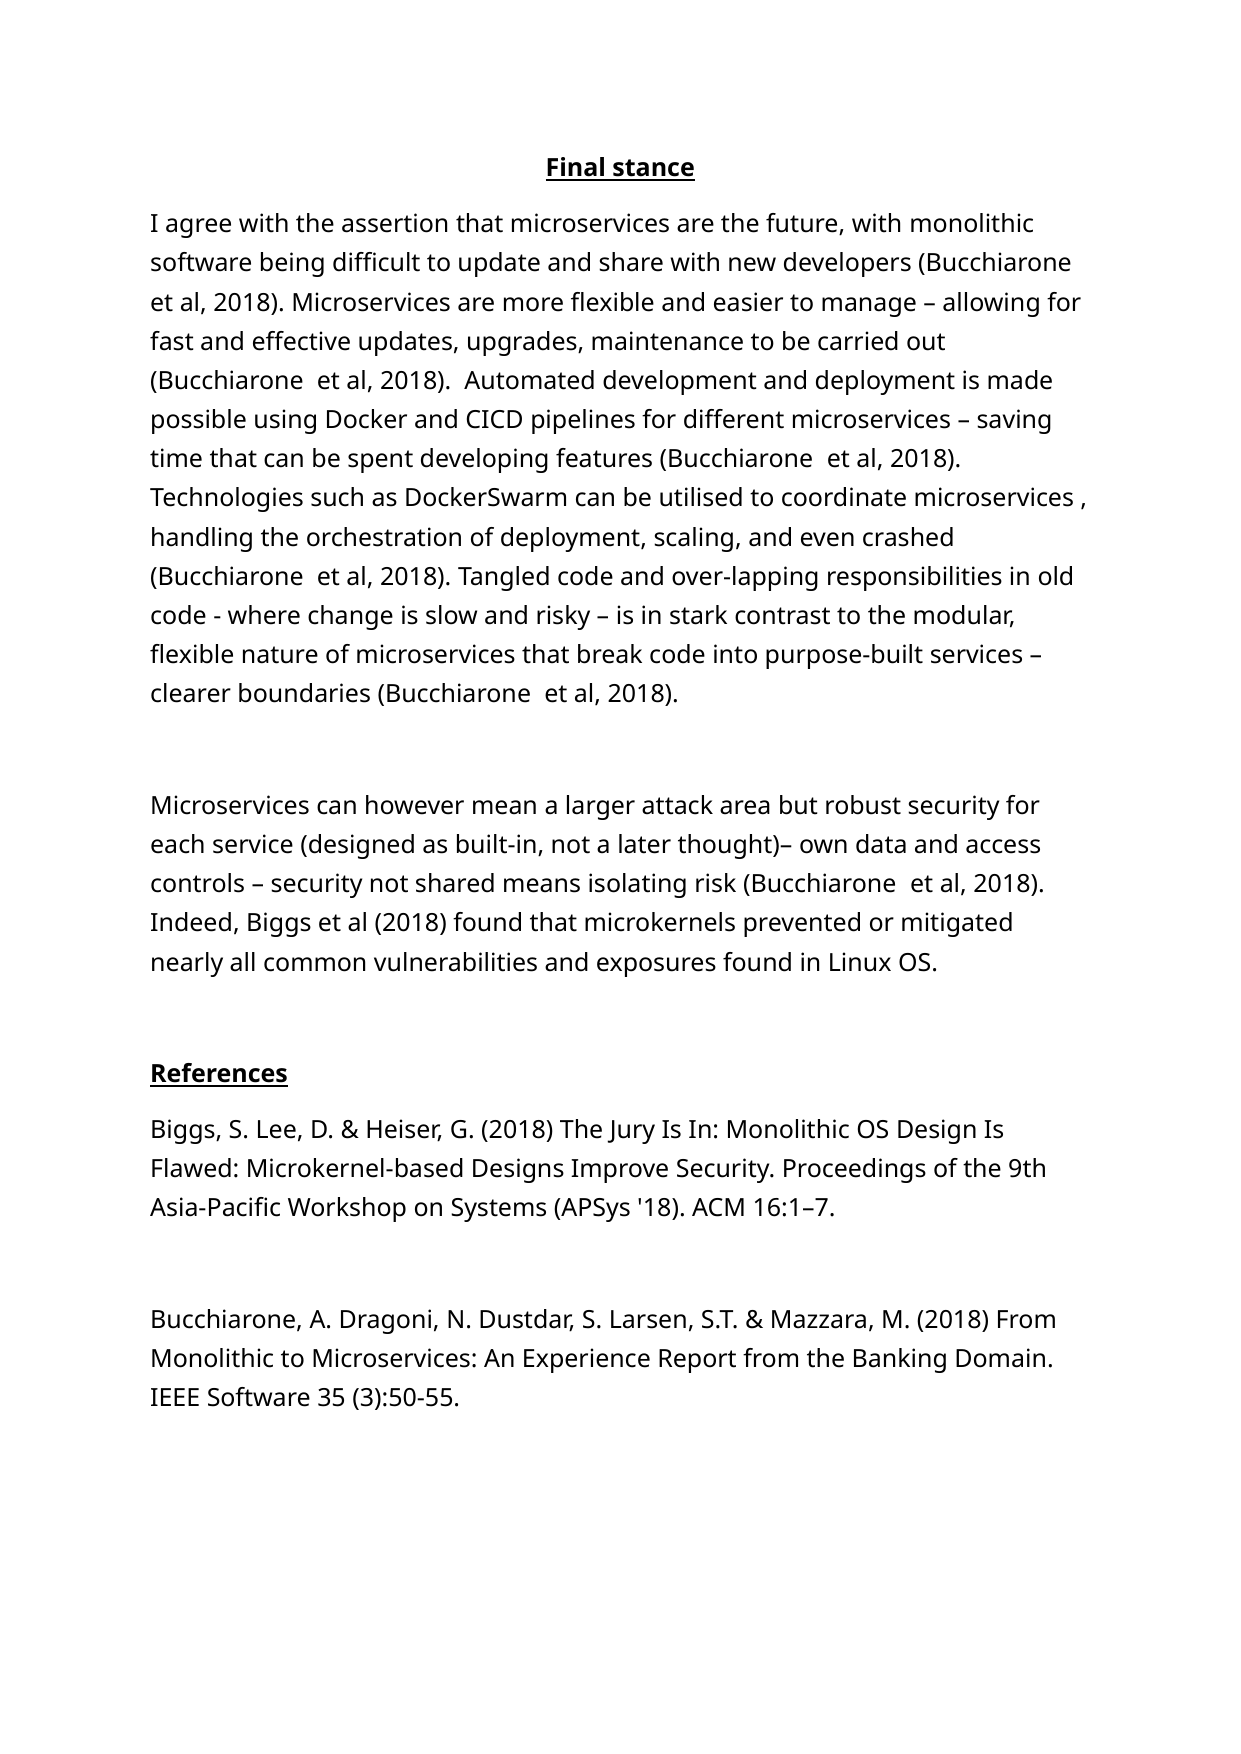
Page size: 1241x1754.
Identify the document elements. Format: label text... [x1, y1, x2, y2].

text I agree with the assertion that microservices are the future, with monolithic software being difficult to update and share with new developers (Bucchiarone et al, 2018). Microservices are more flexible and easier to manage – allowing for fast and effective updates, upgrades, maintenance to be carried out (Bucchiarone et al, 2018). Automated development and deployment is made possible using Docker and CICD pipelines for different microservices – saving time that can be spent developing features (Bucchiarone et al, 2018). Technologies such as DockerSwarm can be utilised to coordinate microservices , handling the orchestration of deployment, scaling, and even crashed (Bucchiarone et al, 2018). Tangled code and over-lapping responsibilities in old code - where change is slow and risky – is in stark contrast to the modular, flexible nature of microservices that break code into purpose-built services – clearer boundaries (Bucchiarone et al, 2018). [150, 206, 1090, 710]
text Microservices can however mean a larger attack area but robust security for each service (designed as built-in, not a later thought)– own data and access controls – security not shared means isolating risk (Bucchiarone et al, 2018). Indeed, Biggs et al (2018) found that microkernels prevented or mitigated nearly all common vulnerabilities and exposures found in Linux OS. [150, 787, 1090, 978]
text Bucchiarone, A. Dragoni, N. Dustdar, S. Larsen, S.T. & Mazzara, M. (2018) From Monolithic to Microservices: An Experience Report from the Banking Domain. IEEE Software 35 (3):50-55. [150, 1302, 1090, 1414]
text Final stance [150, 150, 1090, 184]
text Biggs, S. Lee, D. & Heiser, G. (2018) The Jury Is In: Monolithic OS Design Is Flawed: Microkernel-based Designs Improve Security. Proceedings of the 9th Asia-Pacific Workshop on Systems (APSys '18). ACM 16:1–7. [150, 1112, 1090, 1224]
text References [150, 1056, 1090, 1090]
